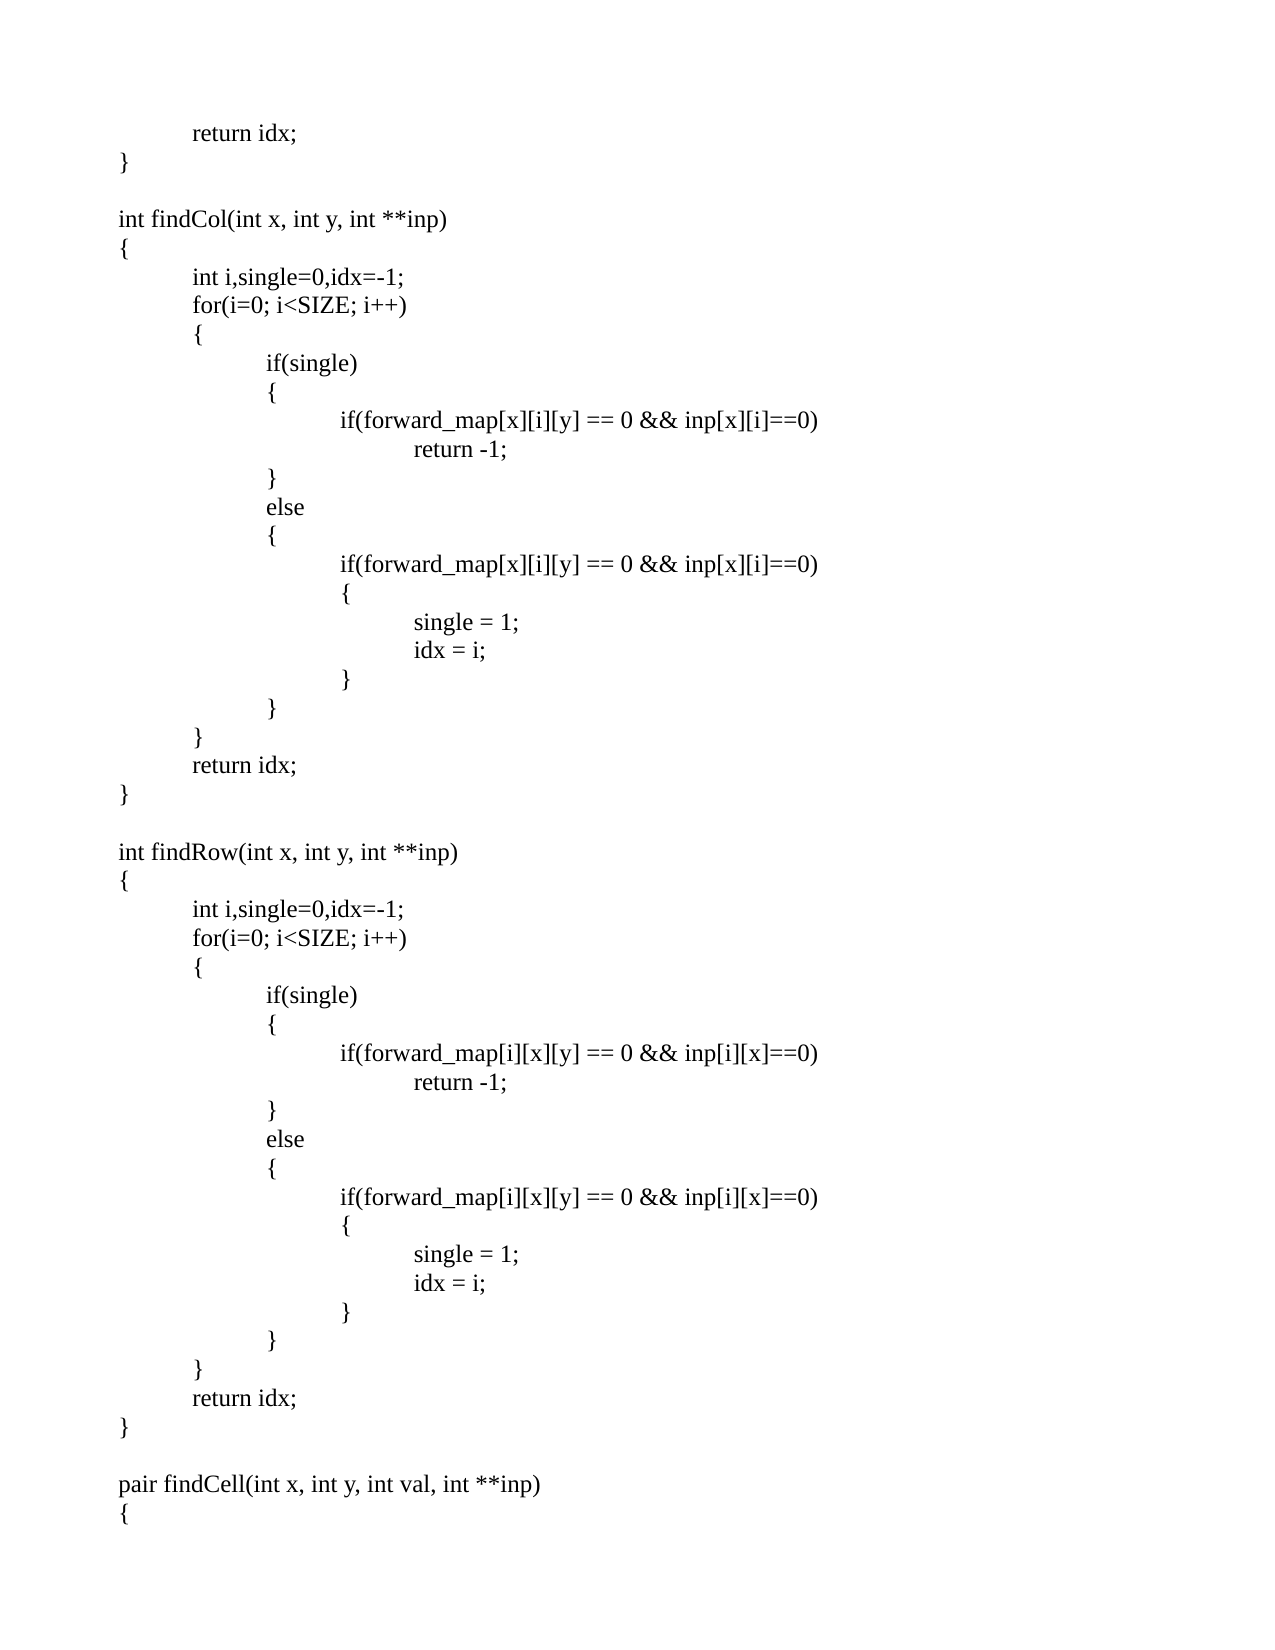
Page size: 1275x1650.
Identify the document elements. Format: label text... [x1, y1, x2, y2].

text pair findCell(int x, int y, int val, int **inp) [118, 1469, 1157, 1498]
text { [118, 952, 1157, 981]
text if(forward_map[x][i][y] == 0 && inp[x][i]==0) [118, 406, 1157, 434]
text } [118, 1354, 1157, 1383]
text return idx; [118, 1383, 1157, 1412]
text } [118, 779, 1157, 808]
text if(forward_map[x][i][y] == 0 && inp[x][i]==0) [118, 549, 1157, 578]
text } [118, 1326, 1157, 1354]
text { [118, 521, 1157, 549]
text idx = i; [118, 636, 1157, 664]
text { [118, 1498, 1157, 1527]
text { [118, 319, 1157, 348]
text return idx; [118, 751, 1157, 779]
text single = 1; [118, 1239, 1157, 1268]
text { [118, 1009, 1157, 1038]
text if(forward_map[i][x][y] == 0 && inp[i][x]==0) [118, 1182, 1157, 1211]
text if(single) [118, 981, 1157, 1009]
text return idx; [118, 118, 1157, 147]
text idx = i; [118, 1268, 1157, 1297]
text } [118, 1412, 1157, 1441]
text int i,single=0,idx=-1; [118, 262, 1157, 291]
text if(single) [118, 348, 1157, 377]
text } [118, 1297, 1157, 1326]
text } [118, 722, 1157, 751]
text for(i=0; i<SIZE; i++) [118, 291, 1157, 319]
text int findCol(int x, int y, int **inp) [118, 204, 1157, 233]
text { [118, 1153, 1157, 1182]
text } [118, 1096, 1157, 1124]
text { [118, 233, 1157, 262]
text { [118, 1211, 1157, 1239]
text { [118, 866, 1157, 894]
text int findRow(int x, int y, int **inp) [118, 837, 1157, 866]
text { [118, 578, 1157, 607]
text { [118, 377, 1157, 406]
text return -1; [118, 1067, 1157, 1096]
text } [118, 147, 1157, 176]
text single = 1; [118, 607, 1157, 636]
text int i,single=0,idx=-1; [118, 894, 1157, 923]
text for(i=0; i<SIZE; i++) [118, 923, 1157, 952]
text } [118, 664, 1157, 693]
text } [118, 693, 1157, 722]
text else [118, 1124, 1157, 1153]
text return -1; [118, 434, 1157, 463]
text } [118, 463, 1157, 492]
text if(forward_map[i][x][y] == 0 && inp[i][x]==0) [118, 1038, 1157, 1067]
text else [118, 492, 1157, 521]
